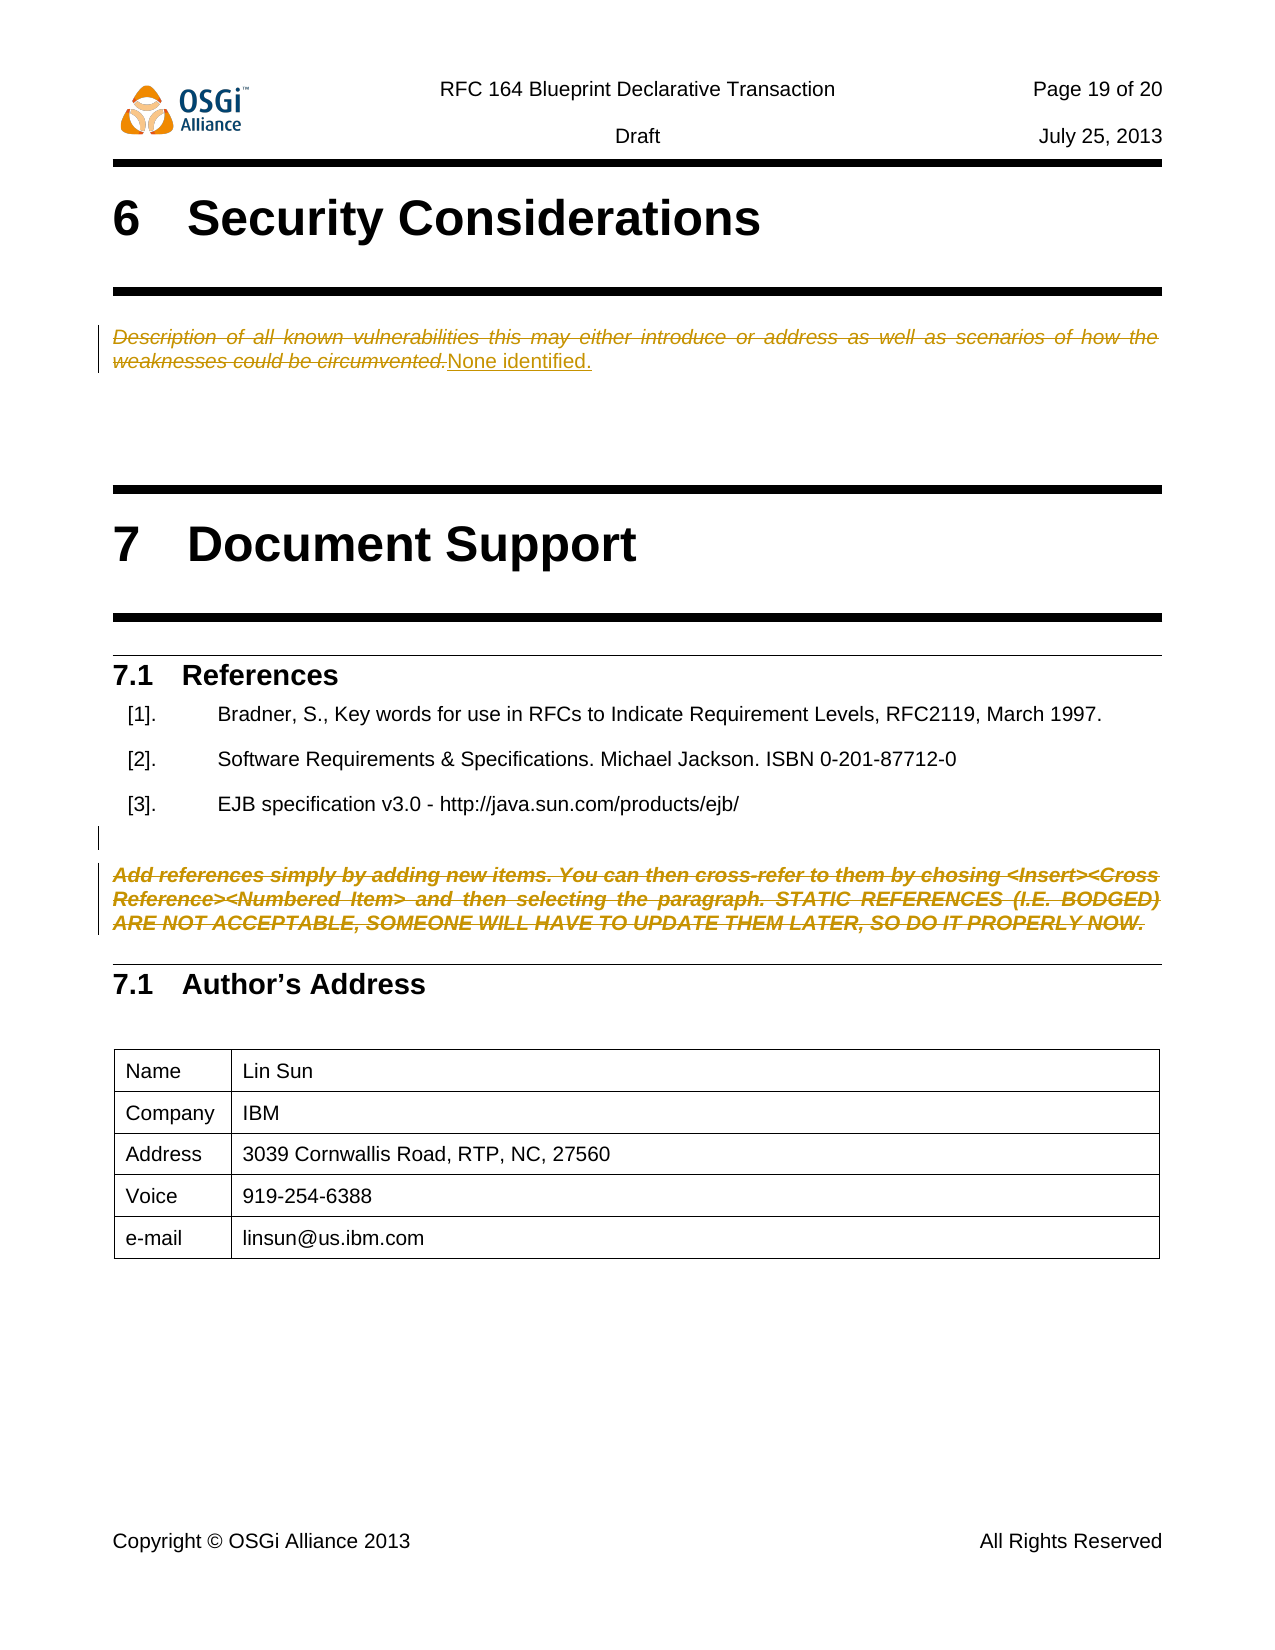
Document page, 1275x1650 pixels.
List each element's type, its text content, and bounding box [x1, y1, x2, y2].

subtitle Security Considerations [112, 160, 1162, 296]
text None identified. [112, 325, 1162, 373]
table_cell IBM [232, 1092, 1159, 1133]
picture [113, 78, 257, 142]
subtitle References [112, 656, 1162, 692]
table_cell Address [115, 1134, 231, 1174]
table_cell Company [115, 1092, 231, 1133]
table_cell linsun@us.ibm.com [232, 1217, 1159, 1258]
table_cell 919-254-6388 [232, 1175, 1159, 1216]
subtitle Author’s Address [112, 965, 1162, 1000]
list Software Requirements & Specifications. Michael Jackson. ISBN 0-201-87712-0 [127, 747, 1162, 771]
table_cell Voice [115, 1175, 231, 1216]
list Bradner, S., Key words for use in RFCs to Indicate Requirement Levels, RFC2119, March 1997. [127, 702, 1162, 726]
subtitle Document Support [112, 486, 1162, 622]
table_cell e-mail [115, 1217, 231, 1258]
table_header Name [115, 1050, 231, 1091]
table_header Lin Sun [232, 1050, 1159, 1091]
table_cell 3039 Cornwallis Road, RTP, NC, 27560 [232, 1134, 1159, 1174]
list EJB specification v3.0 - http://java.sun.com/products/ejb/ [127, 792, 1162, 816]
